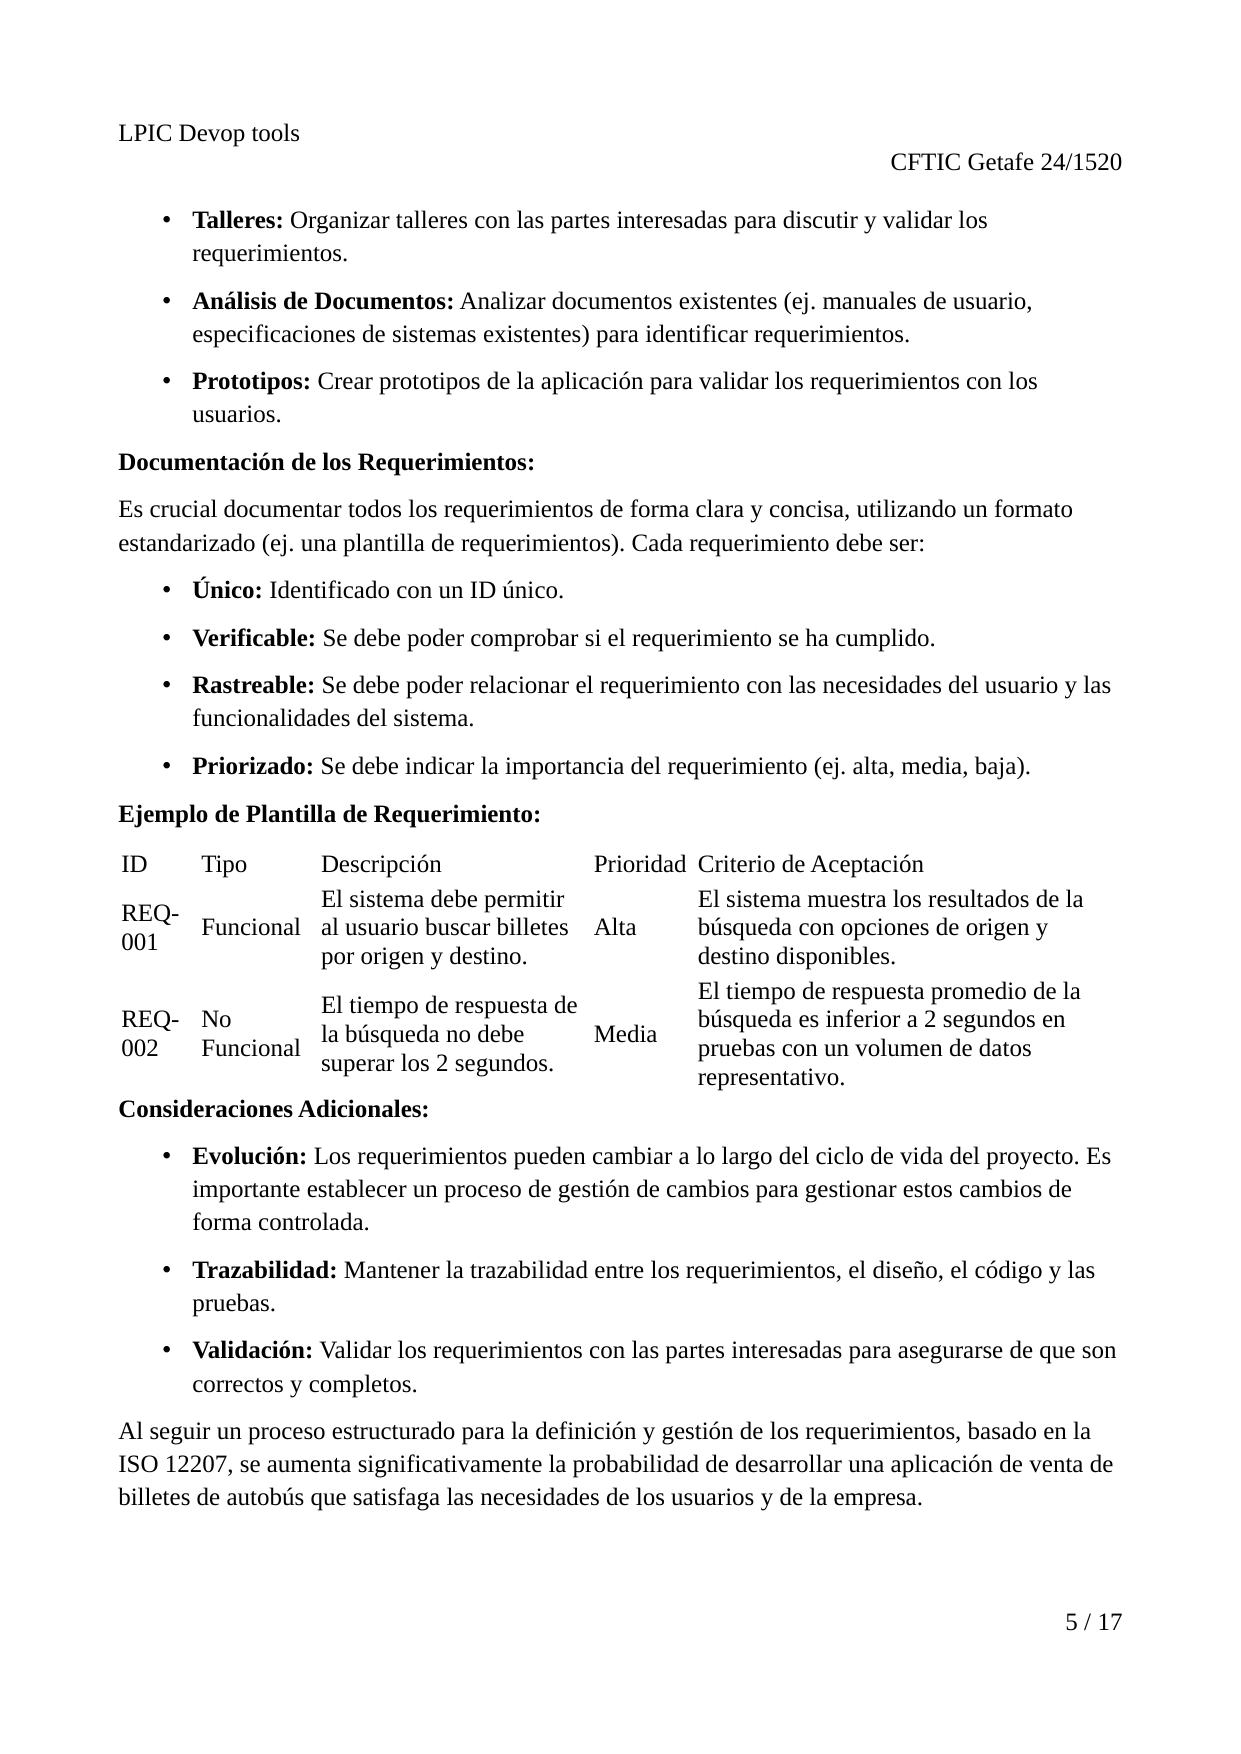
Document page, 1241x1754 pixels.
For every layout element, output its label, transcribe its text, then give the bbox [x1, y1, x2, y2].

text Al seguir un proceso estructurado para la definición y gestión de los requerimientos, basado en la ISO 12207, se aumenta significativamente la probabilidad de desarrollar una aplicación de venta de billetes de autobús que satisfaga las necesidades de los usuarios y de la empresa. [118, 1416, 1122, 1511]
list Evolución: Los requerimientos pueden cambiar a lo largo del ciclo de vida del proyecto. Es importante establecer un proceso de gestión de cambios para gestionar estos cambios de forma controlada. [162, 1141, 1122, 1236]
list Prototipos: Crear prototipos de la aplicación para validar los requerimientos con los usuarios. [162, 366, 1122, 428]
list Validación: Validar los requerimientos con las partes interesadas para asegurarse de que son correctos y completos. [162, 1336, 1122, 1397]
list Talleres: Organizar talleres con las partes interesadas para discutir y validar los requerimientos. [162, 205, 1122, 267]
text Consideraciones Adicionales: [118, 1094, 1122, 1122]
text Documentación de los Requerimientos: [118, 447, 1122, 476]
list Rastreable: Se debe poder relacionar el requerimiento con las necesidades del usuario y las funcionalidades del sistema. [162, 670, 1122, 732]
table_cell El tiempo de respuesta promedio de la búsqueda es inferior a 2 segundos en pruebas con un volumen de datos representativo. [695, 973, 1122, 1094]
table_cell No Funcional [198, 973, 318, 1094]
list Análisis de Documentos: Analizar documentos existentes (ej. manuales de usuario, especificaciones de sistemas existentes) para identificar requerimientos. [162, 286, 1122, 347]
text Es crucial documentar todos los requerimientos de forma clara y concisa, utilizando un formato estandarizado (ej. una plantilla de requerimientos). Cada requerimiento debe ser: [118, 494, 1122, 556]
table_cell REQ-002 [118, 973, 198, 1094]
table_cell Funcional [198, 881, 318, 973]
list Priorizado: Se debe indicar la importancia del requerimiento (ej. alta, media, baja). [162, 751, 1122, 780]
table_header Tipo [198, 846, 318, 881]
table_cell El sistema muestra los resultados de la búsqueda con opciones de origen y destino disponibles. [695, 881, 1122, 973]
table_header Prioridad [591, 846, 695, 881]
text Ejemplo de Plantilla de Requerimiento: [118, 799, 1122, 827]
table_header Descripción [318, 846, 591, 881]
table_cell REQ-001 [118, 881, 198, 973]
list Verificable: Se debe poder comprobar si el requerimiento se ha cumplido. [162, 623, 1122, 652]
table_header Criterio de Aceptación [695, 846, 1122, 881]
table_cell Media [591, 973, 695, 1094]
list Trazabilidad: Mantener la trazabilidad entre los requerimientos, el diseño, el código y las pruebas. [162, 1255, 1122, 1317]
list Único: Identificado con un ID único. [162, 575, 1122, 604]
table_cell El tiempo de respuesta de la búsqueda no debe superar los 2 segundos. [318, 973, 591, 1094]
table_header ID [118, 846, 198, 881]
table_cell El sistema debe permitir al usuario buscar billetes por origen y destino. [318, 881, 591, 973]
table_cell Alta [591, 881, 695, 973]
